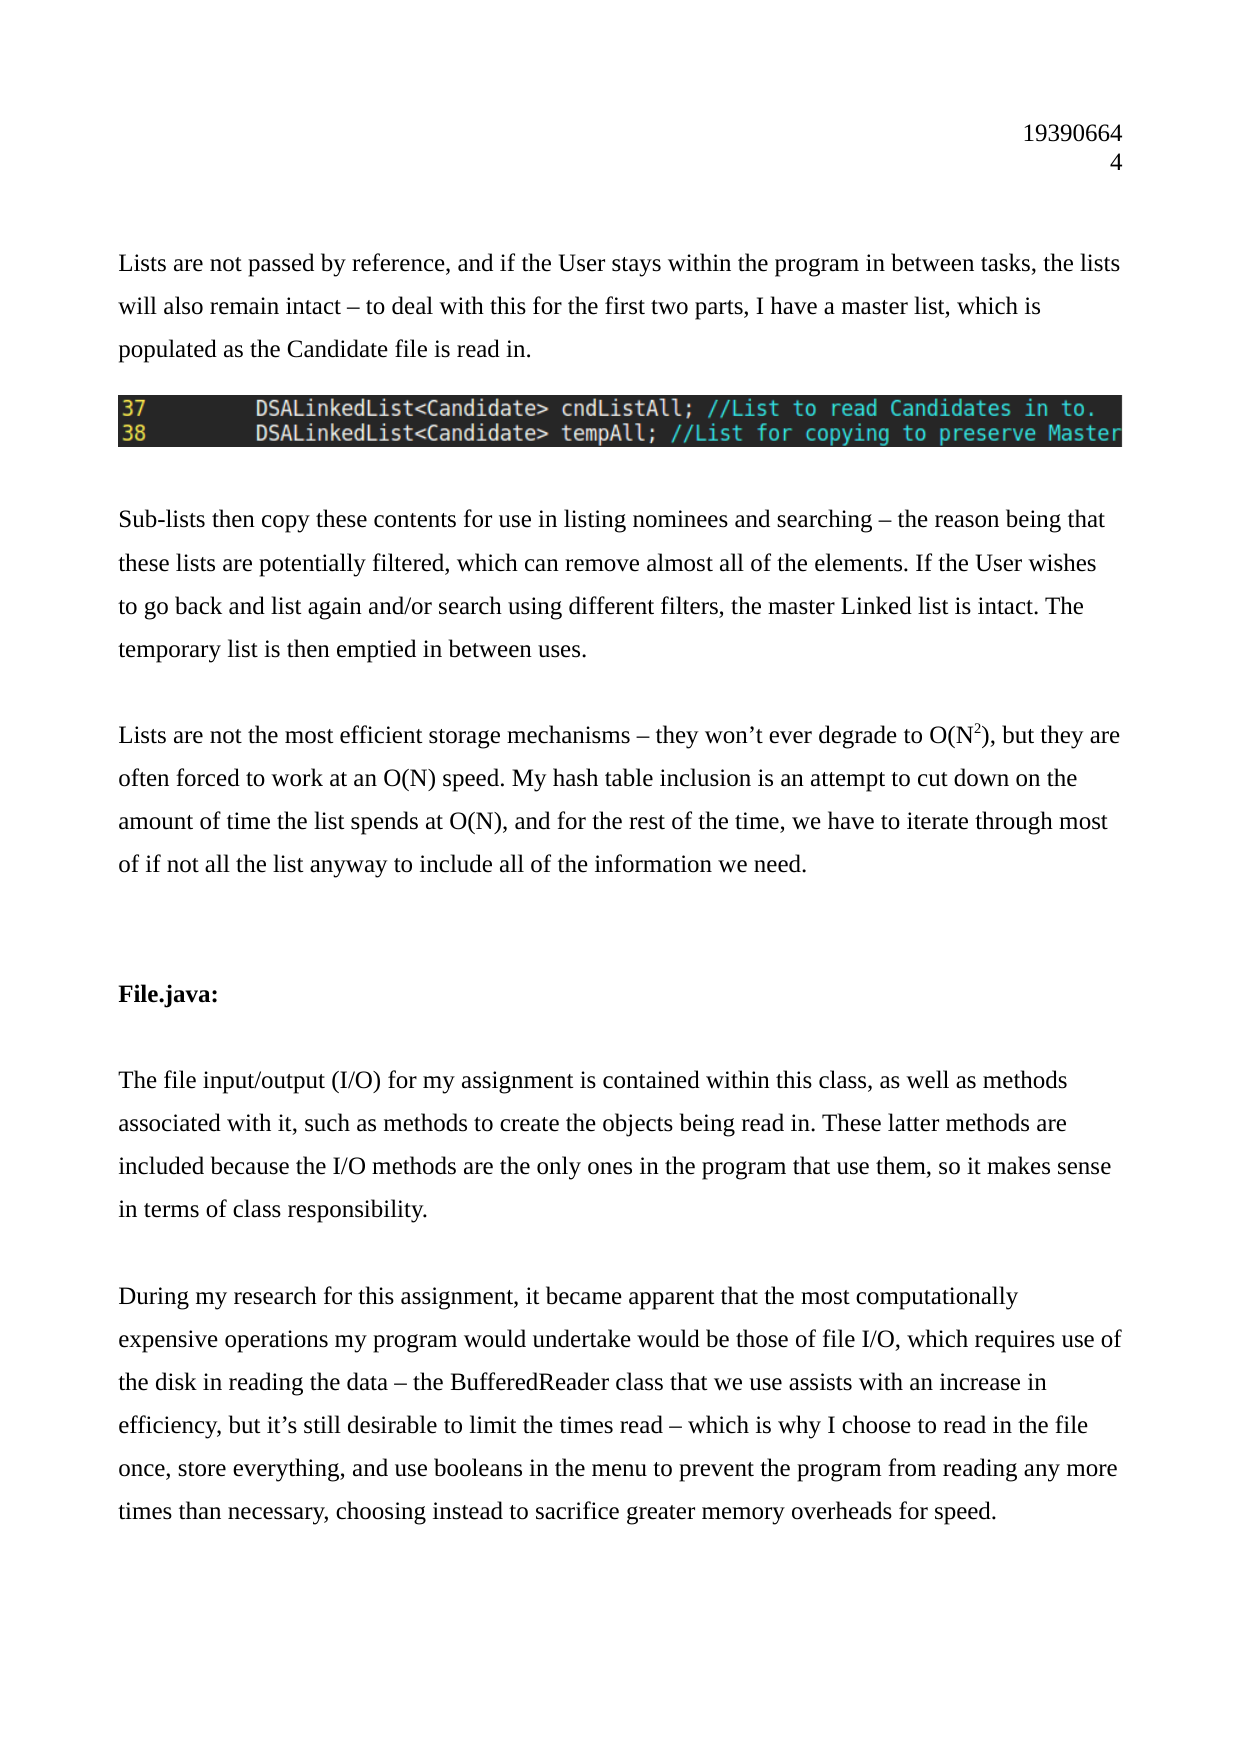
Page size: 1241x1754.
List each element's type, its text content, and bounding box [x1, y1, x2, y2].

text During my research for this assignment, it became apparent that the most computationally expensive operations my program would undertake would be those of file I/O, which requires use of the disk in reading the data – the BufferedReader class that we use assists with an increase in efficiency, but it’s still desirable to limit the times read – which is why I choose to read in the file once, store everything, and use booleans in the menu to prevent the program from reading any more times than necessary, choosing instead to sacrifice greater memory overheads for speed. [118, 1281, 1122, 1525]
text File.java: [118, 979, 1122, 1008]
text The file input/output (I/O) for my assignment is contained within this class, as well as methods associated with it, such as methods to create the objects being read in. These latter methods are included because the I/O methods are the only ones in the program that use them, so it makes sense in terms of class responsibility. [118, 1065, 1122, 1223]
text Lists are not passed by reference, and if the User stays within the program in between tasks, the lists will also remain intact – to deal with this for the first two parts, I have a master list, which is populated as the Candidate file is read in. [118, 248, 1122, 363]
text Sub-lists then copy these contents for use in listing nominees and searching – the reason being that these lists are potentially filtered, which can remove almost all of the elements. If the User wishes to go back and list again and/or search using different filters, the master Linked list is intact. The temporary list is then emptied in between uses. [118, 504, 1122, 663]
picture [118, 395, 1123, 447]
text Lists are not the most efficient storage mechanisms – they won’t ever degrade to O(N2), but they are often forced to work at an O(N) speed. My hash table inclusion is an attempt to cut down on the amount of time the list spends at O(N), and for the rest of the time, we have to iterate through most of if not all the list anyway to include all of the information we need. [118, 720, 1122, 878]
